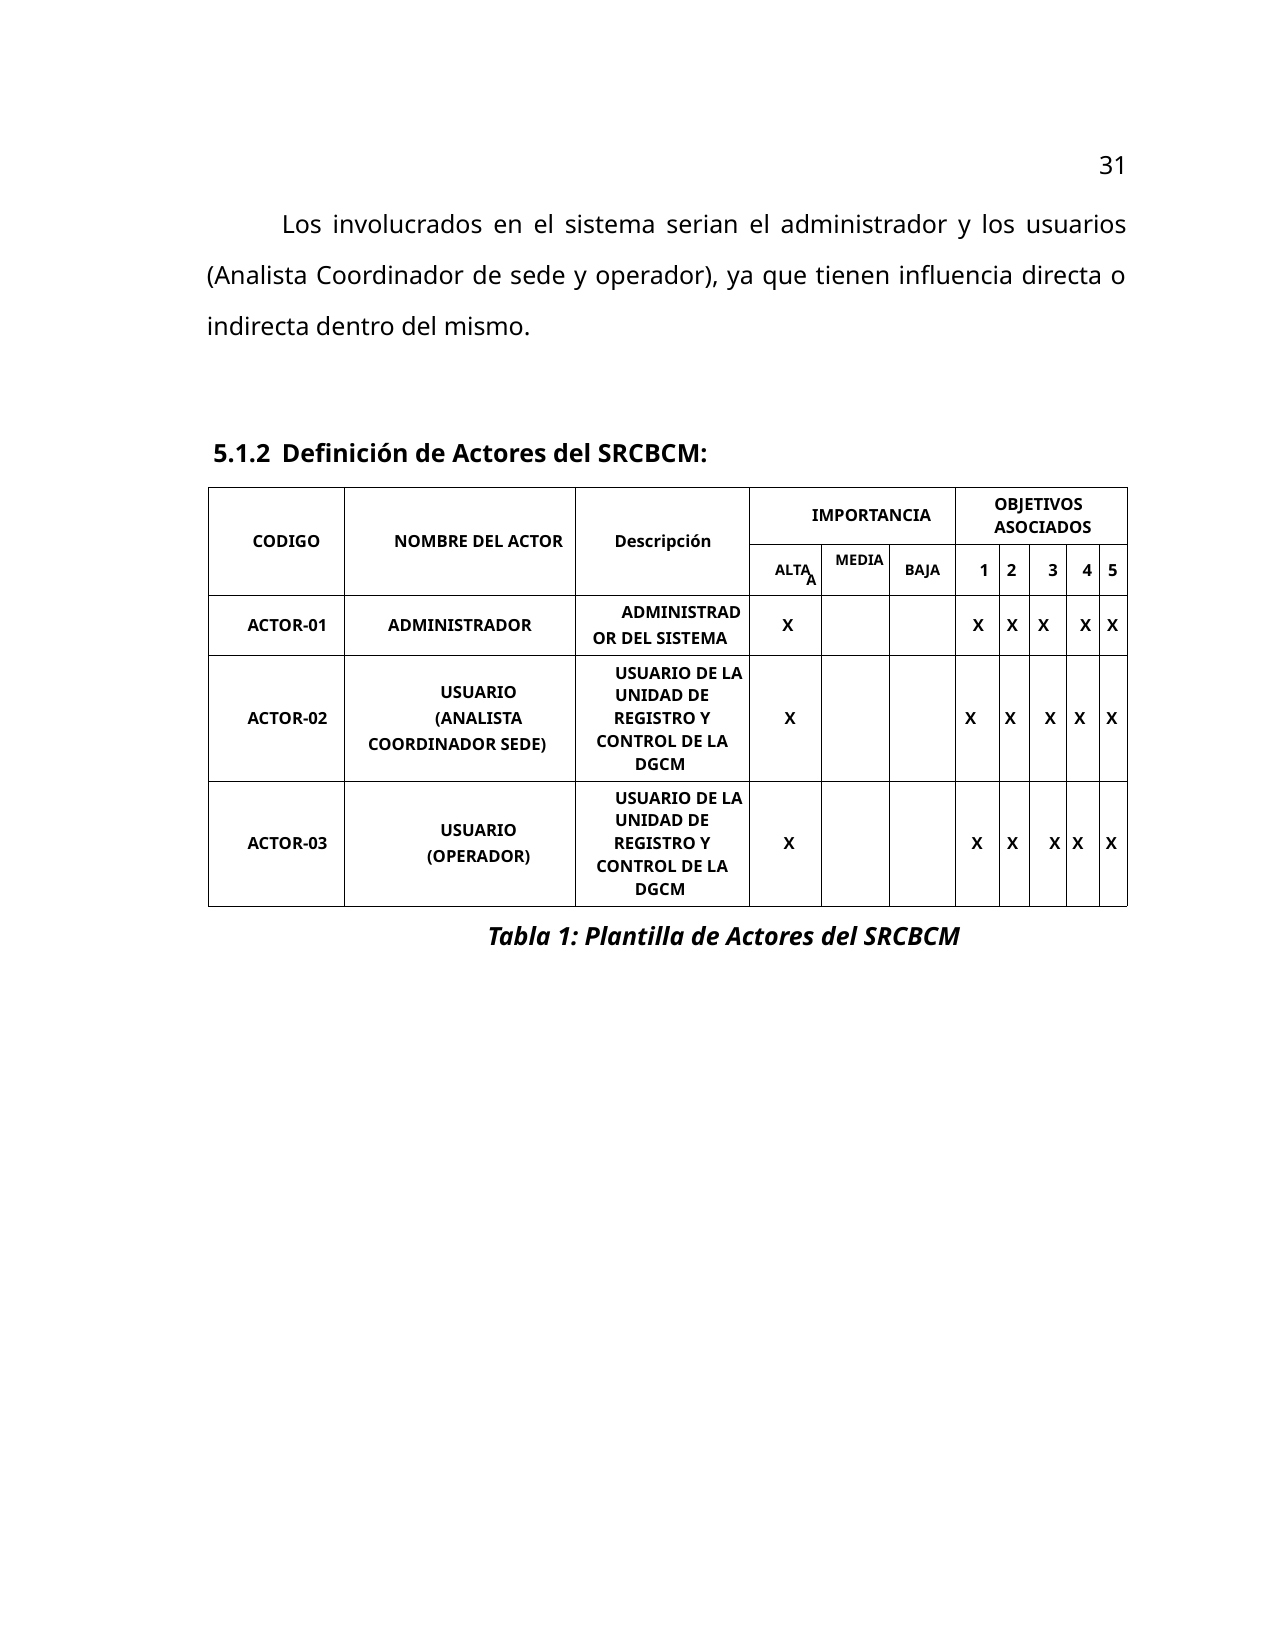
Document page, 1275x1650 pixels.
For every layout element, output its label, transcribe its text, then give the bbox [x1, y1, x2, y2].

text Tabla 1: Plantilla de Actores del SRCBCM [248, 918, 1127, 952]
table_header Descripción [576, 488, 749, 595]
table_cell 1 [956, 545, 999, 595]
table_cell X [1030, 596, 1066, 655]
table_cell USUARIO DE LA UNIDAD DE REGISTRO Y CONTROL DE LA DGCM [576, 656, 749, 781]
subtitle Definición de Actores del SRCBCM: [207, 436, 1127, 470]
table_cell X [1030, 656, 1066, 781]
table_cell [822, 656, 889, 781]
table_cell X [750, 656, 821, 781]
table_header IMPORTANCIA [750, 488, 955, 544]
table_cell USUARIO DE LA UNIDAD DE REGISTRO Y CONTROL DE LA DGCM [576, 782, 749, 906]
table_cell [890, 782, 955, 906]
table_cell X [1100, 782, 1127, 906]
table_cell X [1000, 656, 1029, 781]
table_cell X [956, 596, 999, 655]
table_cell ACTOR-03 [209, 782, 344, 906]
table_cell BAJA [890, 545, 955, 595]
table_cell X [1000, 782, 1029, 906]
table_cell 3 [1030, 545, 1066, 595]
table_cell ADMINISTRADOR [345, 596, 575, 655]
table_cell X [1067, 596, 1099, 655]
table_cell X [1030, 782, 1066, 906]
table_cell [890, 596, 955, 655]
table_cell X [956, 656, 999, 781]
table_cell MEDIAA [822, 545, 889, 595]
table_cell 2 [1000, 545, 1029, 595]
table_header OBJETIVOS ASOCIADOS [956, 488, 1127, 544]
table_cell 4 [1067, 545, 1099, 595]
table_cell X [750, 596, 821, 655]
table_cell X [1067, 656, 1099, 781]
table_cell USUARIO (OPERADOR) [345, 782, 575, 906]
table_header CODIGO [209, 488, 344, 595]
table_cell ACTOR-01 [209, 596, 344, 655]
table_cell [822, 596, 889, 655]
table_cell X [956, 782, 999, 906]
table_cell ALTA [750, 545, 821, 595]
table_cell 5 [1100, 545, 1127, 595]
text Los involucrados en el sistema serian el administrador y los usuarios (Analista Coordinador de sede y operador), ya que tienen influencia directa o indirecta dentro del mismo. [207, 207, 1127, 343]
table_cell ADMINISTRADOR DEL SISTEMA [576, 596, 749, 655]
table_cell X [1000, 596, 1029, 655]
table_cell [822, 782, 889, 906]
table_cell X [750, 782, 821, 906]
table_cell [890, 656, 955, 781]
table_cell X [1100, 596, 1127, 655]
table_header NOMBRE DEL ACTOR [345, 488, 575, 595]
table_cell X [1067, 782, 1099, 906]
table_cell ACTOR-02 [209, 656, 344, 781]
table_cell X [1100, 656, 1127, 781]
table_cell USUARIO (ANALISTA COORDINADOR SEDE) [345, 656, 575, 781]
